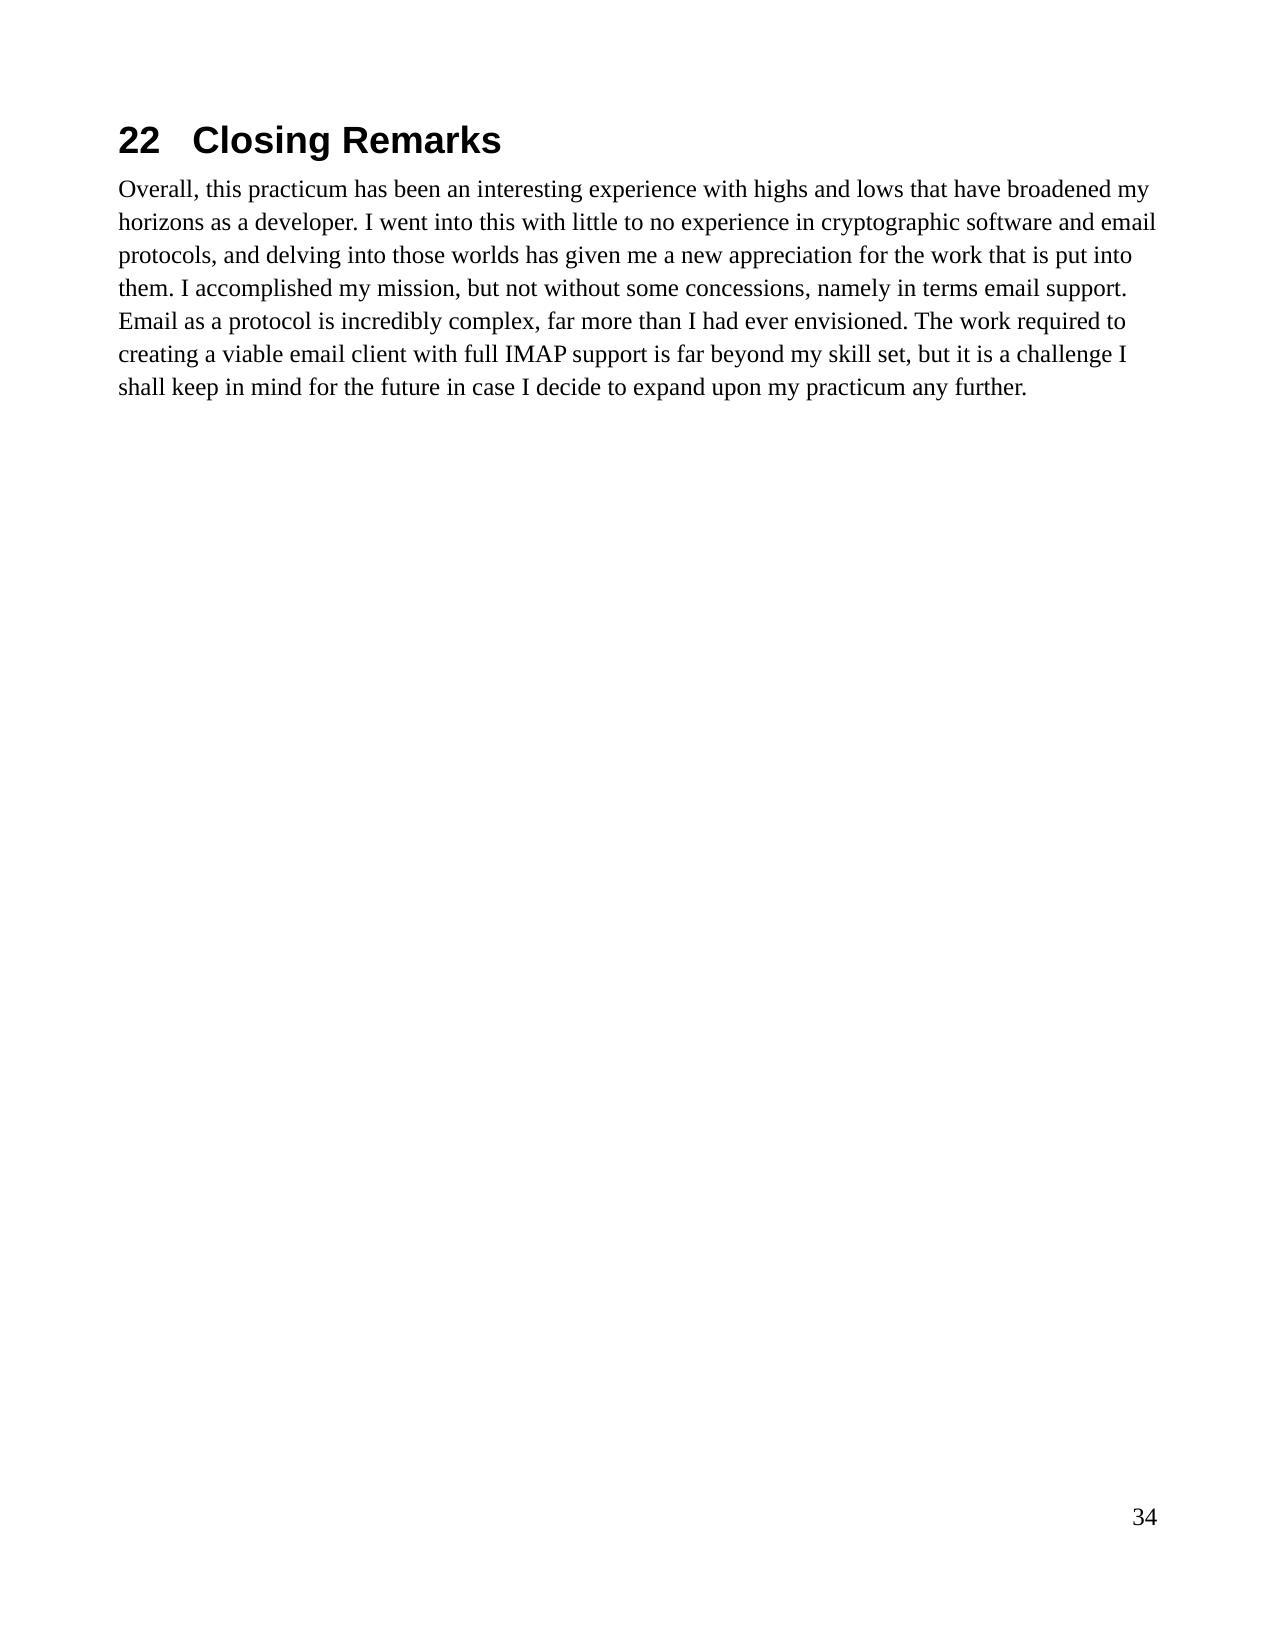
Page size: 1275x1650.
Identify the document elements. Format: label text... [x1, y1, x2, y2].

subtitle Closing Remarks [118, 118, 1157, 162]
text Overall, this practicum has been an interesting experience with highs and lows that have broadened my horizons as a developer. I went into this with little to no experience in cryptographic software and email protocols, and delving into those worlds has given me a new appreciation for the work that is put into them. I accomplished my mission, but not without some concessions, namely in terms email support. Email as a protocol is incredibly complex, far more than I had ever envisioned. The work required to creating a viable email client with full IMAP support is far beyond my skill set, but it is a challenge I shall keep in mind for the future in case I decide to expand upon my practicum any further. [118, 174, 1157, 401]
